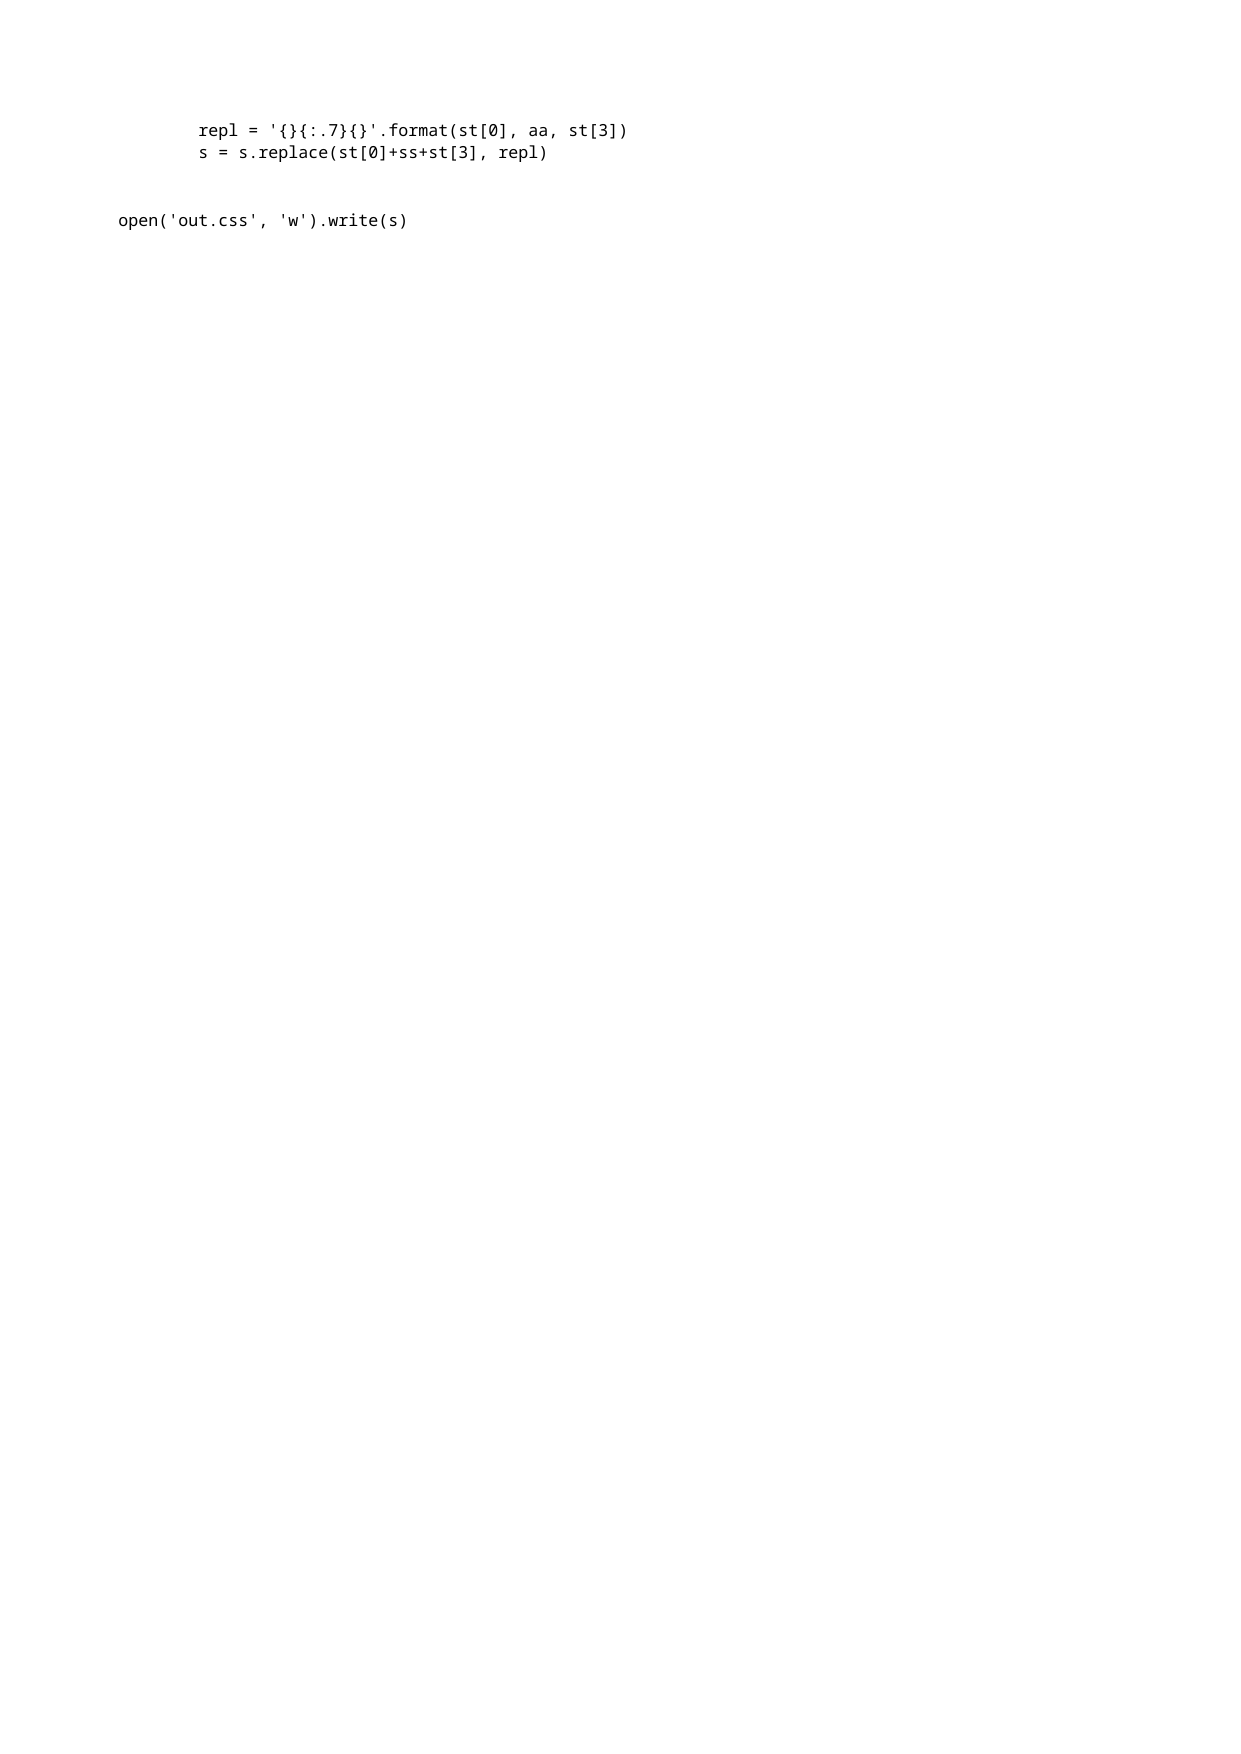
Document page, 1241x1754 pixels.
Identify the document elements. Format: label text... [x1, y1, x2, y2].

text open('out.css', 'w').write(s) [118, 209, 1122, 232]
text repl = '{}{:.7}{}'.format(st[0], aa, st[3]) [118, 118, 1122, 141]
text s = s.replace(st[0]+ss+st[3], repl) [118, 141, 1122, 163]
